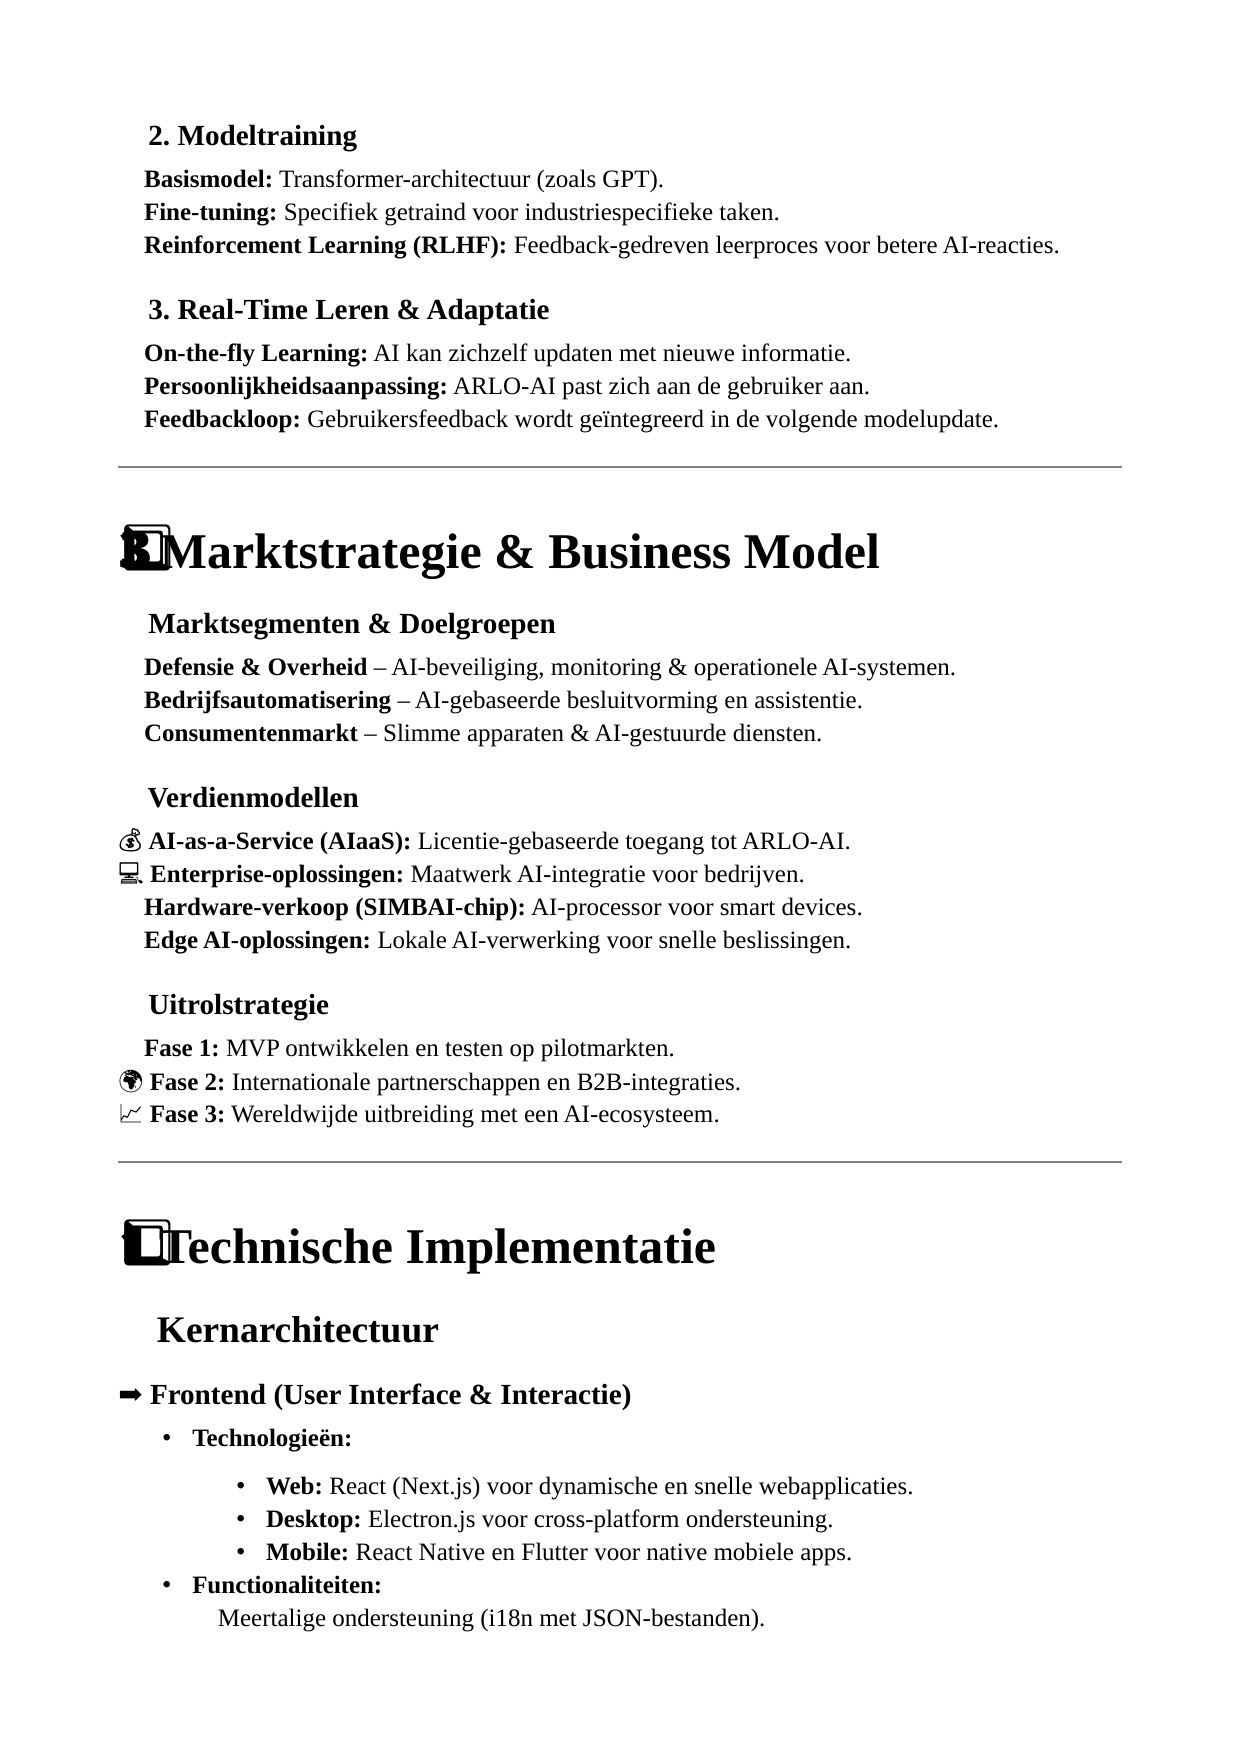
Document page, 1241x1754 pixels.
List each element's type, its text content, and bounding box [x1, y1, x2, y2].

subtitle ➡ Frontend (User Interface & Interactie) [118, 1377, 1122, 1411]
subtitle 🔹 Kernarchitectuur [118, 1307, 1122, 1350]
subtitle 1️⃣ Technische Implementatie [118, 1216, 1122, 1274]
text 📌 Defensie & Overheid – AI-beveiliging, monitoring & operationele AI-systemen. 📌 Bedrijfsautomatisering – AI-gebaseerde besluitvorming en assistentie. 📌 Consumentenmarkt – Slimme apparaten & AI-gestuurde diensten. [118, 652, 1122, 747]
text 🚀 Fase 1: MVP ontwikkelen en testen op pilotmarkten. 🌍 Fase 2: Internationale partnerschappen en B2B-integraties. 📈 Fase 3: Wereldwijde uitbreiding met een AI-ecosysteem. [118, 1033, 1122, 1128]
list Web: React (Next.js) voor dynamische en snelle webapplicaties. [236, 1471, 1122, 1500]
subtitle 🔹 3. Real-Time Leren & Adaptatie [118, 292, 1122, 326]
subtitle 🔹 Marktsegmenten & Doelgroepen [118, 606, 1122, 639]
subtitle 🔹 Uitrolstrategie [118, 987, 1122, 1021]
text 💰 AI-as-a-Service (AIaaS): Licentie-gebaseerde toegang tot ARLO-AI. 💻 Enterprise-oplossingen: Maatwerk AI-integratie voor bedrijven. 📱 Hardware-verkoop (SIMBAI-chip): AI-processor voor smart devices. 📡 Edge AI-oplossingen: Lokale AI-verwerking voor snelle beslissingen. [118, 826, 1122, 954]
list Functionaliteiten: ✅ Meertalige ondersteuning (i18n met JSON-bestanden). [162, 1570, 1122, 1632]
subtitle 🔹 2. Modeltraining [118, 118, 1122, 152]
list Technologieën: [162, 1423, 1122, 1452]
subtitle 3️⃣ Marktstrategie & Business Model [118, 521, 1122, 579]
subtitle 🔹 Verdienmodellen [118, 780, 1122, 814]
list Desktop: Electron.js voor cross-platform ondersteuning. [236, 1504, 1122, 1533]
list Mobile: React Native en Flutter voor native mobiele apps. [236, 1537, 1122, 1566]
text ✅ On-the-fly Learning: AI kan zichzelf updaten met nieuwe informatie. ✅ Persoonlijkheidsaanpassing: ARLO-AI past zich aan de gebruiker aan. ✅ Feedbackloop: Gebruikersfeedback wordt geïntegreerd in de volgende modelupdate. [118, 338, 1122, 433]
text 🔹 Basismodel: Transformer-architectuur (zoals GPT). 🔹 Fine-tuning: Specifiek getraind voor industriespecifieke taken. 🔹 Reinforcement Learning (RLHF): Feedback-gedreven leerproces voor betere AI-reacties. [118, 164, 1122, 259]
